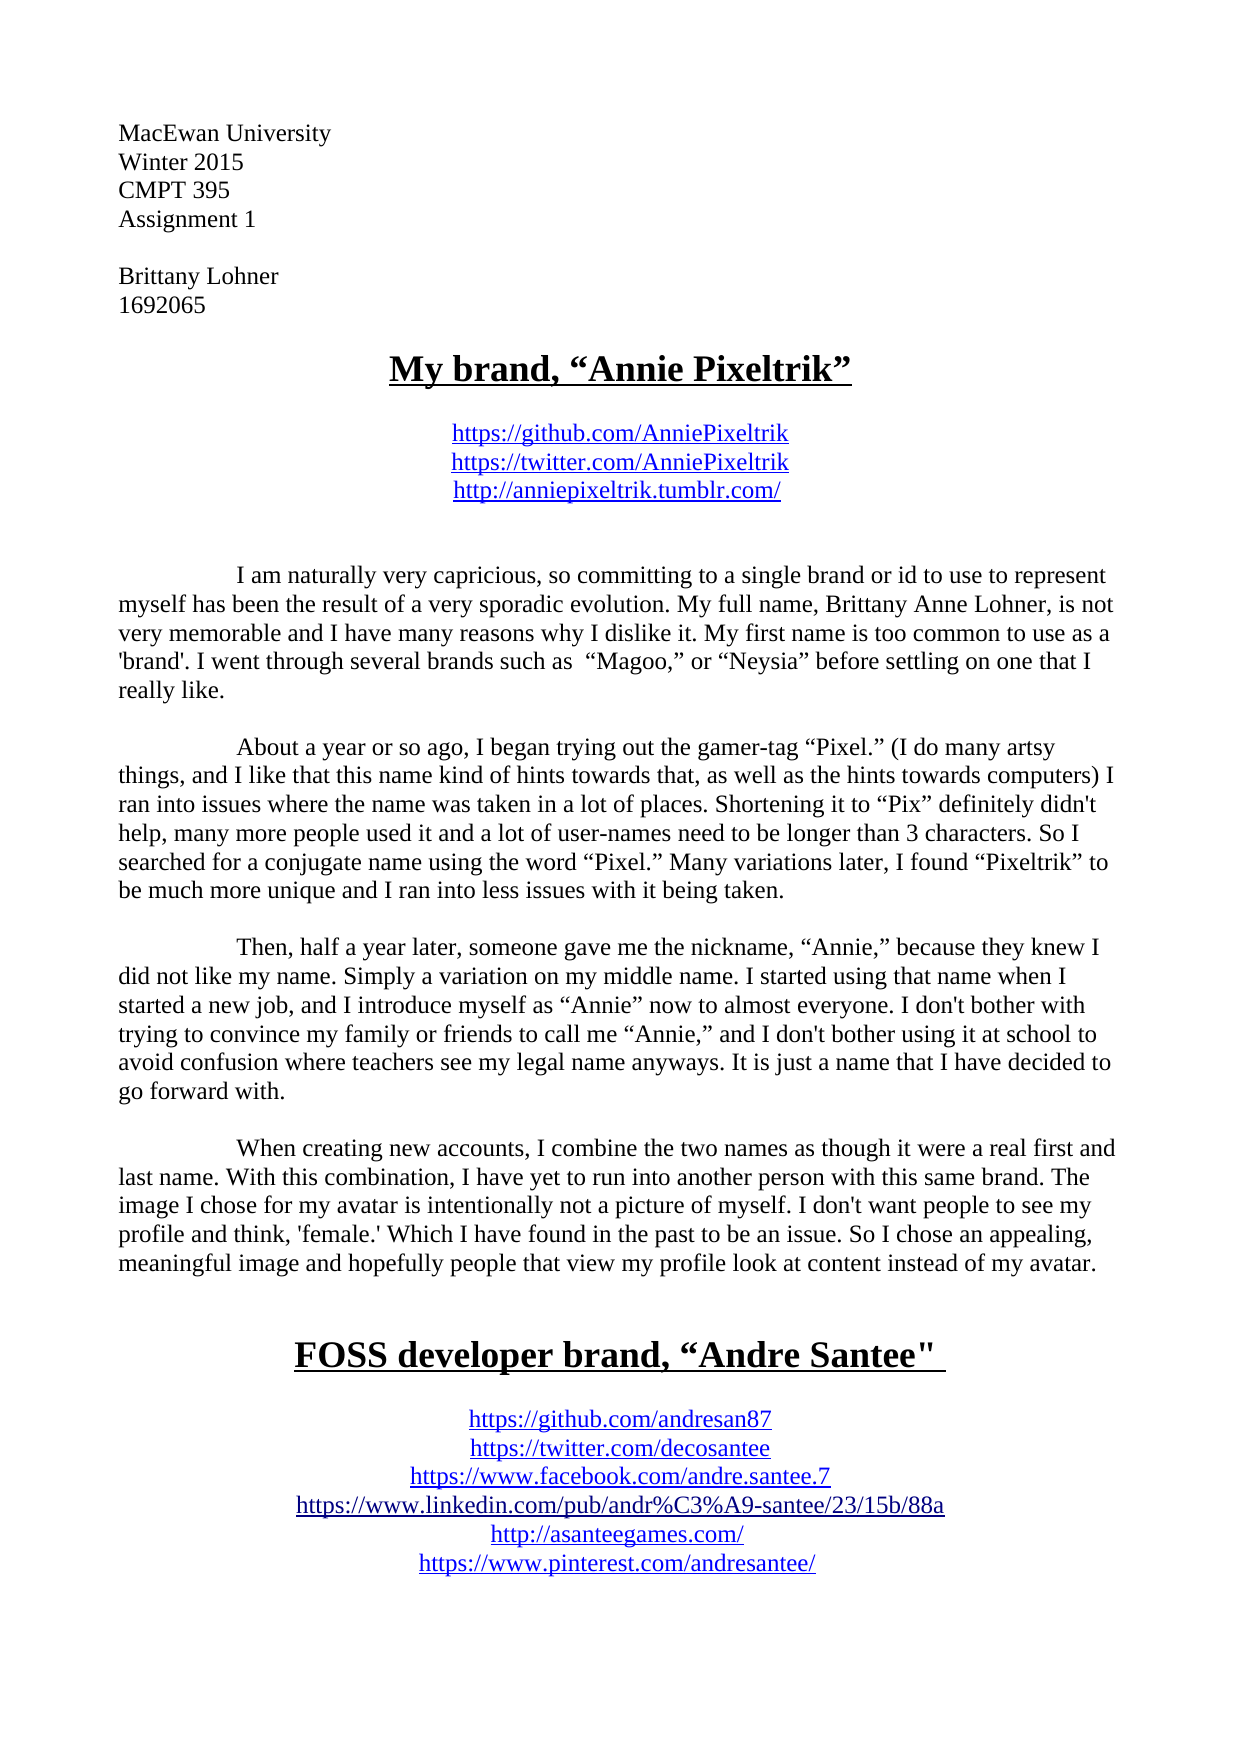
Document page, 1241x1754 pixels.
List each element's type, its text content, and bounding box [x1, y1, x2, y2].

text My brand, “Annie Pixeltrik” [118, 347, 1122, 390]
text About a year or so ago, I began trying out the gamer-tag “Pixel.” (I do many artsy things, and I like that this name kind of hints towards that, as well as the hints towards computers) I ran into issues where the name was taken in a lot of places. Shortening it to “Pix” definitely didn't help, many more people used it and a lot of user-names need to be longer than 3 characters. So I searched for a conjugate name using the word “Pixel.” Many variations later, I found “Pixeltrik” to be much more unique and I ran into less issues with it being taken. [118, 732, 1122, 904]
text FOSS developer brand, “Andre Santee" [118, 1333, 1122, 1376]
text https://www.pinterest.com/andresantee/ [118, 1548, 1122, 1576]
text https://www.linkedin.com/pub/andr%C3%A9-santee/23/15b/88a [118, 1490, 1122, 1519]
text CMPT 395 [118, 176, 1122, 204]
text Assignment 1 [118, 204, 1122, 233]
text 1692065 [118, 290, 1122, 319]
text Brittany Lohner [118, 261, 1122, 290]
text http://asanteegames.com/ [118, 1519, 1122, 1548]
text https://github.com/AnniePixeltrik [118, 418, 1122, 447]
text https://github.com/andresan87 [118, 1404, 1122, 1433]
text http://anniepixeltrik.tumblr.com/ [118, 475, 1122, 504]
text When creating new accounts, I combine the two names as though it were a real first and last name. With this combination, I have yet to run into another person with this same brand. The image I chose for my avatar is intentionally not a picture of myself. I don't want people to see my profile and think, 'female.' Which I have found in the past to be an issue. So I chose an appealing, meaningful image and hopefully people that view my profile look at content instead of my avatar. [118, 1133, 1122, 1277]
text https://www.facebook.com/andre.santee.7 [118, 1461, 1122, 1490]
text I am naturally very capricious, so committing to a single brand or id to use to represent myself has been the result of a very sporadic evolution. My full name, Brittany Anne Lohner, is not very memorable and I have many reasons why I dislike it. My first name is too common to use as a 'brand'. I went through several brands such as “Magoo,” or “Neysia” before settling on one that I really like. [118, 560, 1122, 704]
text MacEwan University [118, 118, 1122, 147]
text Winter 2015 [118, 147, 1122, 176]
text https://twitter.com/decosantee [118, 1433, 1122, 1461]
text https://twitter.com/AnniePixeltrik [118, 447, 1122, 475]
text Then, half a year later, someone gave me the nickname, “Annie,” because they knew I did not like my name. Simply a variation on my middle name. I started using that name when I started a new job, and I introduce myself as “Annie” now to almost everyone. I don't bother with trying to convince my family or friends to call me “Annie,” and I don't bother using it at school to avoid confusion where teachers see my legal name anyways. It is just a name that I have decided to go forward with. [118, 932, 1122, 1105]
